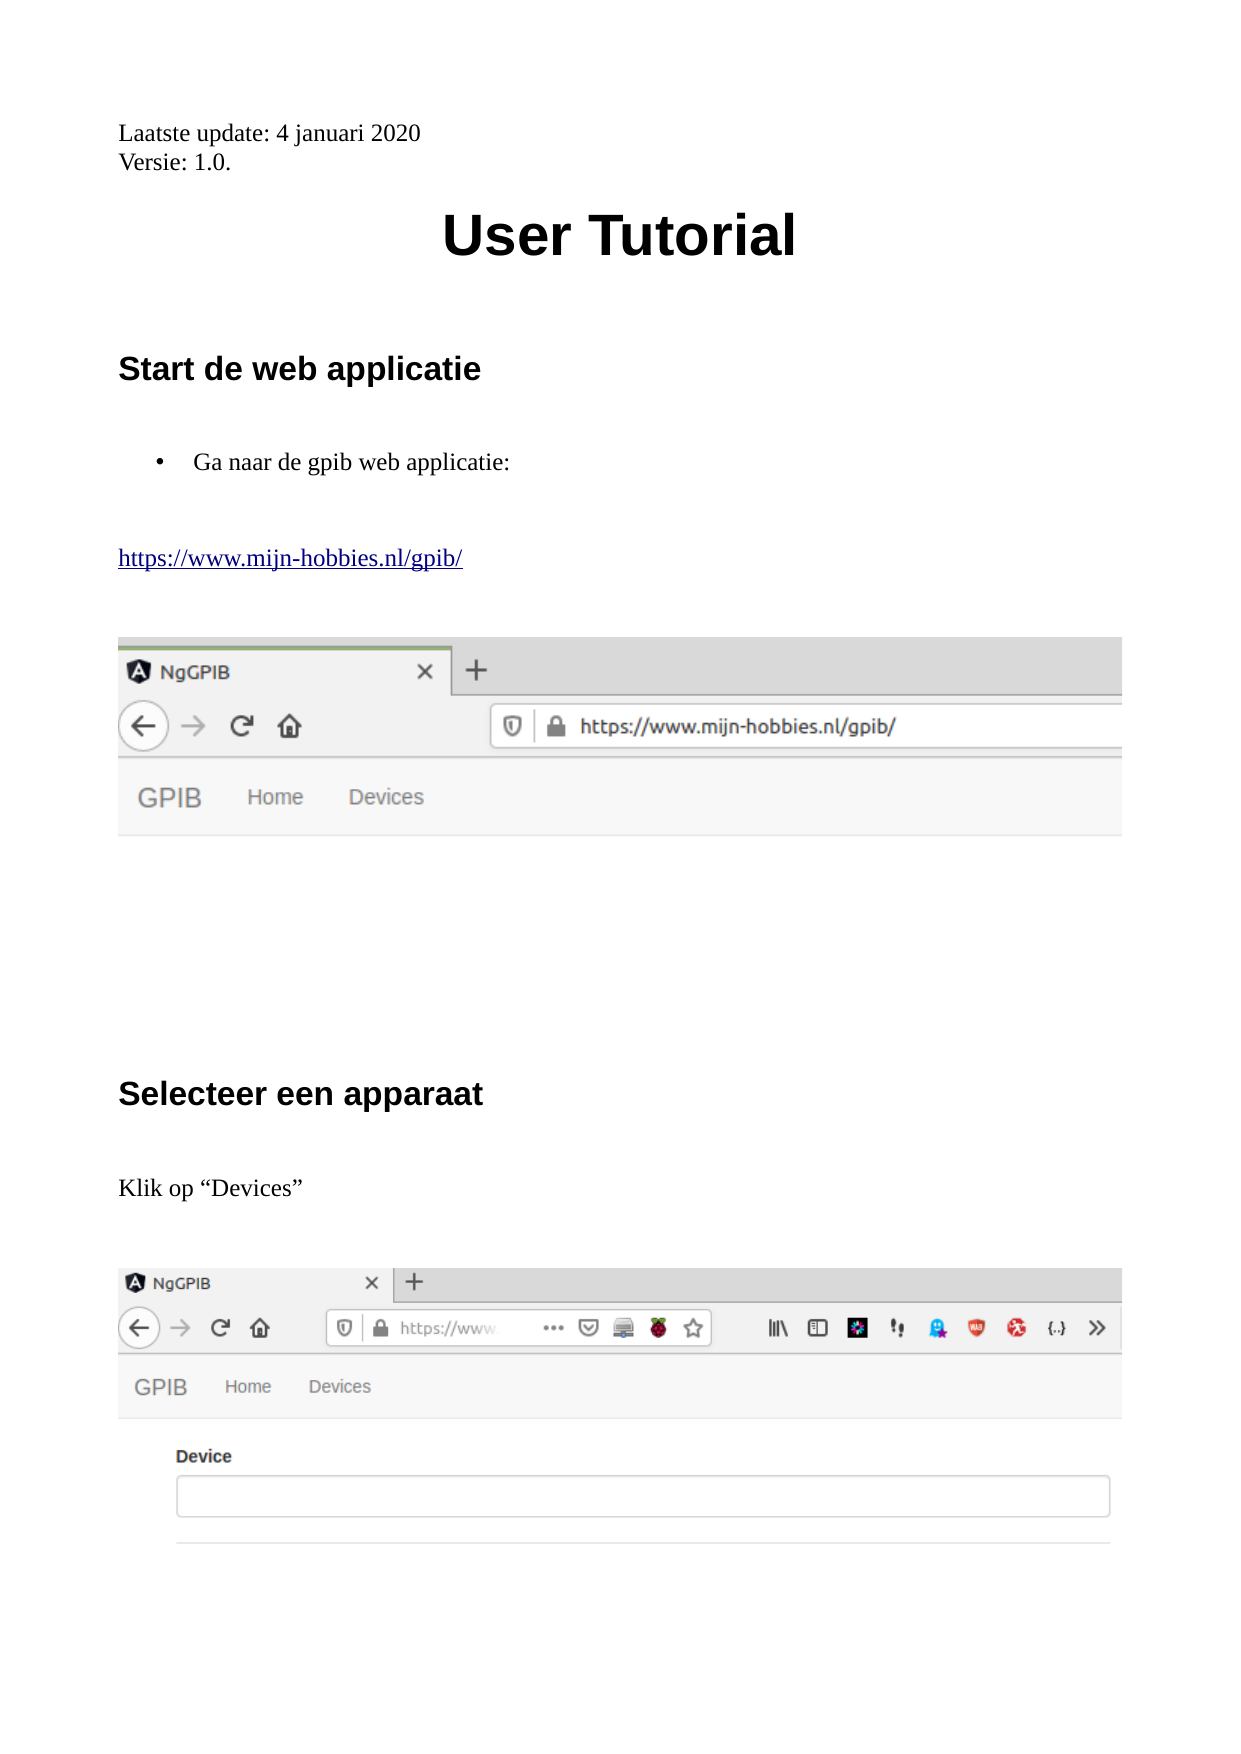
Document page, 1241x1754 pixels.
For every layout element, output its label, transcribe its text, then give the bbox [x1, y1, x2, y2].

title User Tutorial [118, 201, 1122, 268]
text Versie: 1.0. [118, 147, 1122, 176]
text Laatste update: 4 januari 2020 [118, 118, 1122, 147]
picture [118, 637, 1123, 1075]
text Klik op “Devices” [118, 1173, 1122, 1202]
picture [118, 1268, 1123, 1565]
subtitle Selecteer een apparaat [118, 1075, 1122, 1113]
list Ga naar de gpib web applicatie: [156, 447, 1122, 476]
subtitle Start de web applicatie [118, 349, 1122, 387]
text https://www.mijn-hobbies.nl/gpib/ [118, 543, 1122, 571]
